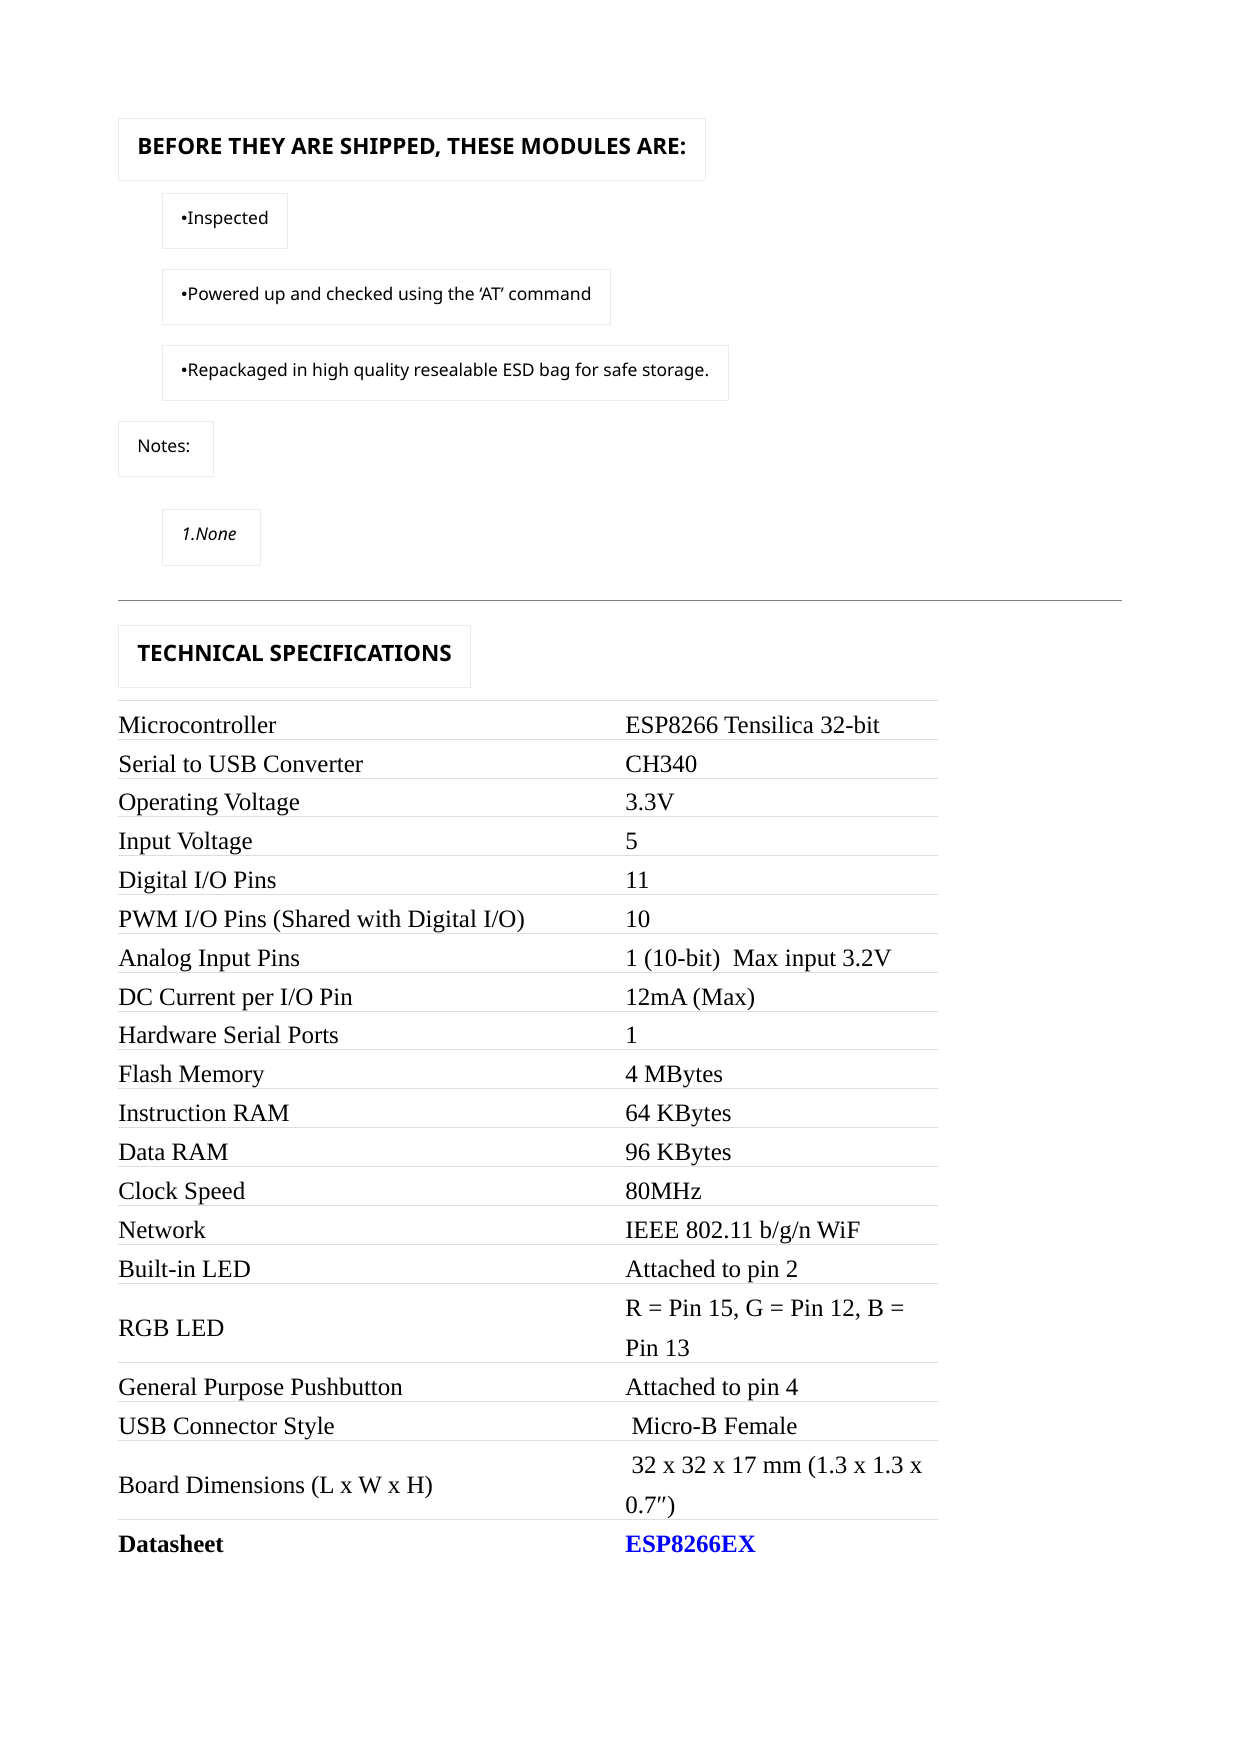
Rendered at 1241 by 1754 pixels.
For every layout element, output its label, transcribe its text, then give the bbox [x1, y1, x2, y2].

table_cell Input Voltage [118, 817, 625, 855]
subtitle [706, 118, 1122, 180]
table_cell Instruction RAM [118, 1089, 625, 1127]
table_cell RGB LED [118, 1284, 625, 1362]
table_cell ESP8266EX [625, 1520, 938, 1558]
table_cell 1 [625, 1012, 938, 1049]
table_cell 32 x 32 x 17 mm (1.3 x 1.3 x 0.7″) [625, 1441, 938, 1519]
table_cell General Purpose Pushbutton [118, 1363, 625, 1401]
table_cell 4 MBytes [625, 1050, 938, 1088]
table_cell Operating Voltage [118, 779, 625, 816]
table_cell 11 [625, 856, 938, 894]
table_cell 64 KBytes [625, 1089, 938, 1127]
text Notes: [119, 422, 213, 476]
list [611, 269, 1122, 324]
subtitle BEFORE THEY ARE SHIPPED, THESE MODULES ARE: [119, 119, 705, 180]
list [288, 193, 1122, 248]
subtitle TECHNICAL SPECIFICATIONS [119, 626, 470, 687]
table_cell Built-in LED [118, 1245, 625, 1282]
table_cell PWM I/O Pins (Shared with Digital I/O) [118, 895, 625, 933]
table_cell Analog Input Pins [118, 934, 625, 972]
table_cell Micro-B Female [625, 1402, 938, 1440]
list Inspected [163, 194, 287, 248]
table_cell Clock Speed [118, 1167, 625, 1205]
table_cell 12mA (Max) [625, 973, 938, 1011]
table_cell 10 [625, 895, 938, 933]
table_cell 1 (10-bit) Max input 3.2V [625, 934, 938, 972]
list None [163, 510, 260, 565]
table_cell Data RAM [118, 1128, 625, 1166]
table_cell Digital I/O Pins [118, 856, 625, 894]
table_header Microcontroller [118, 701, 625, 738]
list [729, 345, 1122, 400]
list Repackaged in high quality resealable ESD bag for safe storage. [163, 346, 728, 400]
table_cell 5 [625, 817, 938, 855]
table_cell DC Current per I/O Pin [118, 973, 625, 1011]
table_cell CH340 [625, 740, 938, 777]
table_cell Board Dimensions (L x W x H) [118, 1441, 625, 1519]
table_cell 96 KBytes [625, 1128, 938, 1166]
table_cell 3.3V [625, 779, 938, 816]
table_cell 80MHz [625, 1167, 938, 1205]
list Powered up and checked using the ‘AT’ command [163, 270, 610, 324]
table_cell IEEE 802.11 b/g/n WiF [625, 1206, 938, 1244]
subtitle [471, 625, 1122, 687]
table_cell R = Pin 15, G = Pin 12, B = Pin 13 [625, 1284, 938, 1362]
text [214, 421, 1122, 476]
table_cell Network [118, 1206, 625, 1244]
table_cell Flash Memory [118, 1050, 625, 1088]
table_cell Hardware Serial Ports [118, 1012, 625, 1049]
list [261, 509, 1122, 565]
table_cell Datasheet [118, 1520, 625, 1558]
table_cell USB Connector Style [118, 1402, 625, 1440]
table_cell Serial to USB Converter [118, 740, 625, 777]
table_cell Attached to pin 4 [625, 1363, 938, 1401]
table_cell Attached to pin 2 [625, 1245, 938, 1282]
table_header ESP8266 Tensilica 32-bit [625, 701, 938, 738]
